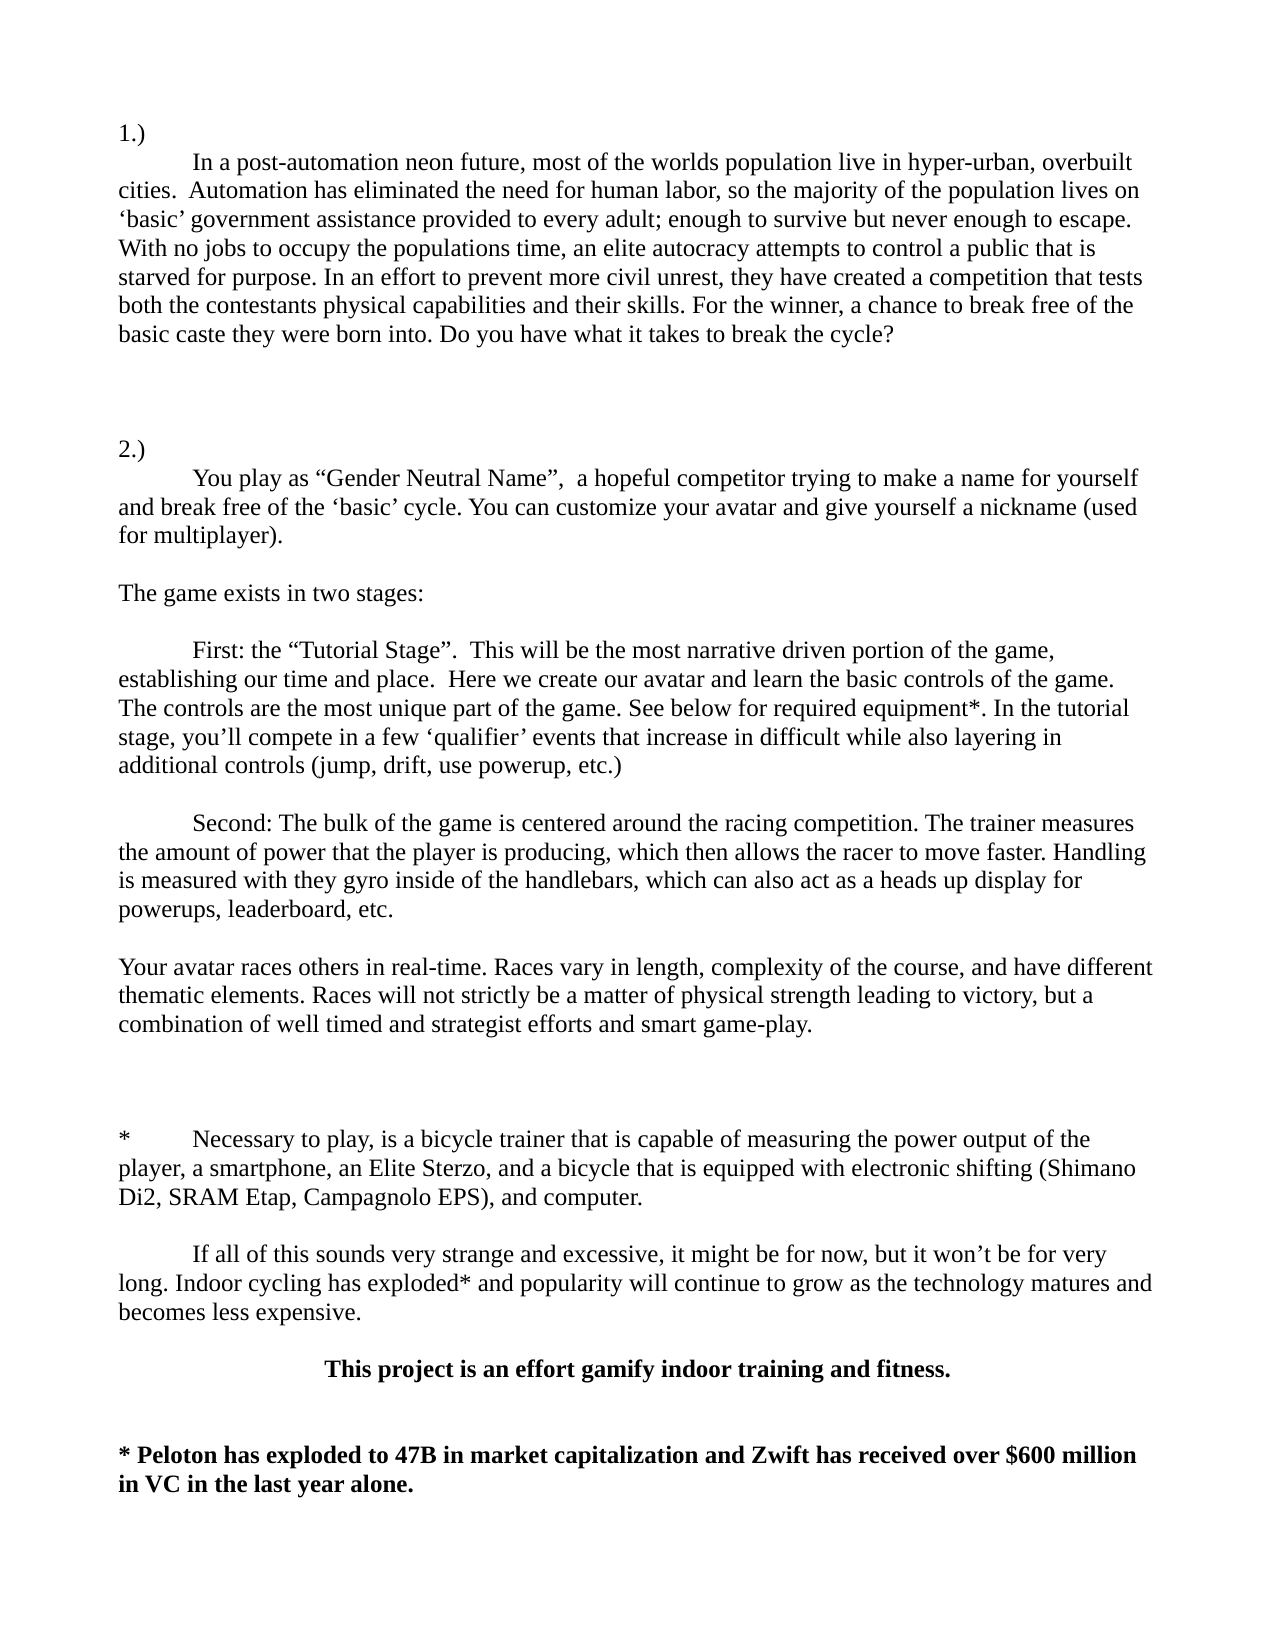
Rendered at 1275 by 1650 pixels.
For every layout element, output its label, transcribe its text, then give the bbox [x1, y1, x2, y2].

text This project is an effort gamify indoor training and fitness. [118, 1354, 1157, 1383]
text 2.) [118, 434, 1157, 463]
text Your avatar races others in real-time. Races vary in length, complexity of the course, and have different thematic elements. Races will not strictly be a matter of physical strength leading to victory, but a combination of well timed and strategist efforts and smart game-play. [118, 952, 1157, 1038]
text First: the “Tutorial Stage”. This will be the most narrative driven portion of the game, establishing our time and place. Here we create our avatar and learn the basic controls of the game. The controls are the most unique part of the game. See below for required equipment*. In the tutorial stage, you’ll compete in a few ‘qualifier’ events that increase in difficult while also layering in additional controls (jump, drift, use powerup, etc.) [118, 636, 1157, 779]
text In a post-automation neon future, most of the worlds population live in hyper-urban, overbuilt cities. Automation has eliminated the need for human labor, so the majority of the population lives on ‘basic’ government assistance provided to every adult; enough to survive but never enough to escape. With no jobs to occupy the populations time, an elite autocracy attempts to control a public that is starved for purpose. In an effort to prevent more civil unrest, they have created a competition that tests both the contestants physical capabilities and their skills. For the winner, a chance to break free of the basic caste they were born into. Do you have what it takes to break the cycle? [118, 147, 1157, 348]
text You play as “Gender Neutral Name”, a hopeful competitor trying to make a name for yourself and break free of the ‘basic’ cycle. You can customize your avatar and give yourself a nickname (used for multiplayer). [118, 463, 1157, 549]
text Second: The bulk of the game is centered around the racing competition. The trainer measures the amount of power that the player is producing, which then allows the racer to move faster. Handling is measured with they gyro inside of the handlebars, which can also act as a heads up display for powerups, leaderboard, etc. [118, 808, 1157, 923]
text If all of this sounds very strange and excessive, it might be for now, but it won’t be for very long. Indoor cycling has exploded* and popularity will continue to grow as the technology matures and becomes less expensive. [118, 1239, 1157, 1326]
text * Peloton has exploded to 47B in market capitalization and Zwift has received over $600 million in VC in the last year alone. [118, 1441, 1157, 1498]
text The game exists in two stages: [118, 578, 1157, 607]
text * Necessary to play, is a bicycle trainer that is capable of measuring the power output of the player, a smartphone, an Elite Sterzo, and a bicycle that is equipped with electronic shifting (Shimano Di2, SRAM Etap, Campagnolo EPS), and computer. [118, 1124, 1157, 1211]
text 1.) [118, 118, 1157, 147]
